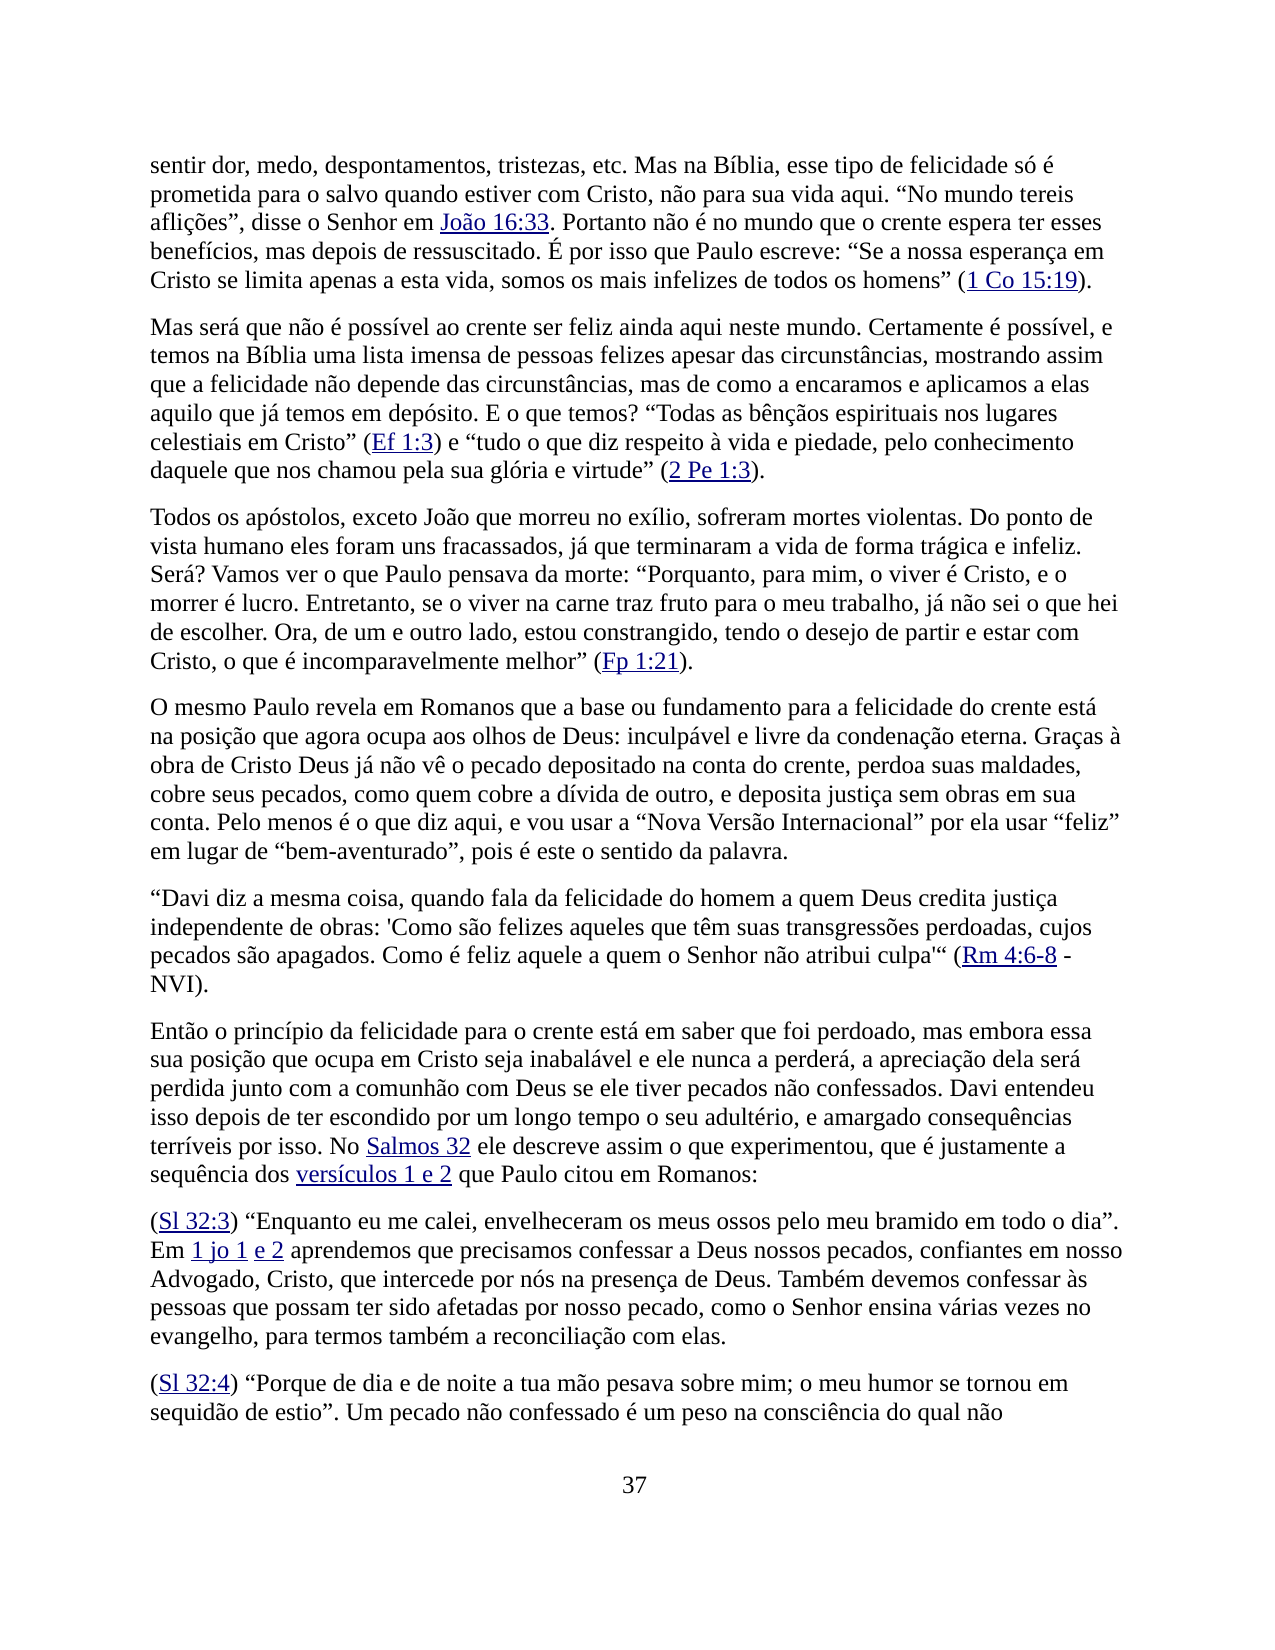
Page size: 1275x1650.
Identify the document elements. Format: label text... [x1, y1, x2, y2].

text Mas será que não é possível ao crente ser feliz ainda aqui neste mundo. Certamente é possível, e temos na Bíblia uma lista imensa de pessoas felizes apesar das circunstâncias, mostrando assim que a felicidade não depende das circunstâncias, mas de como a encaramos e aplicamos a elas aquilo que já temos em depósito. E o que temos? “Todas as bênçãos espirituais nos lugares celestiais em Cristo” (Ef 1:3) e “tudo o que diz respeito à vida e piedade, pelo conhecimento daquele que nos chamou pela sua glória e virtude” (2 Pe 1:3). [150, 312, 1125, 484]
text Então o princípio da felicidade para o crente está em saber que foi perdoado, mas embora essa sua posição que ocupa em Cristo seja inabalável e ele nunca a perderá, a apreciação dela será perdida junto com a comunhão com Deus se ele tiver pecados não confessados. Davi entendeu isso depois de ter escondido por um longo tempo o seu adultério, e amargado consequências terríveis por isso. No Salmos 32 ele descreve assim o que experimentou, que é justamente a sequência dos versículos 1 e 2 que Paulo citou em Romanos: [150, 1016, 1125, 1188]
text (Sl 32:4) “Porque de dia e de noite a tua mão pesava sobre mim; o meu humor se tornou em sequidão de estio”. Um pecado não confessado é um peso na consciência do qual não [150, 1368, 1125, 1425]
text (Sl 32:3) “Enquanto eu me calei, envelheceram os meus ossos pelo meu bramido em todo o dia”. Em 1 jo 1 e 2 aprendemos que precisamos confessar a Deus nossos pecados, confiantes em nosso Advogado, Cristo, que intercede por nós na presença de Deus. Também devemos confessar às pessoas que possam ter sido afetadas por nosso pecado, como o Senhor ensina várias vezes no evangelho, para termos também a reconciliação com elas. [150, 1206, 1125, 1350]
text O mesmo Paulo revela em Romanos que a base ou fundamento para a felicidade do crente está na posição que agora ocupa aos olhos de Deus: inculpável e livre da condenação eterna. Graças à obra de Cristo Deus já não vê o pecado depositado na conta do crente, perdoa suas maldades, cobre seus pecados, como quem cobre a dívida de outro, e deposita justiça sem obras em sua conta. Pelo menos é o que diz aqui, e vou usar a “Nova Versão Internacional” por ela usar “feliz” em lugar de “bem-aventurado”, pois é este o sentido da palavra. [150, 692, 1125, 865]
text sentir dor, medo, despontamentos, tristezas, etc. Mas na Bíblia, esse tipo de felicidade só é prometida para o salvo quando estiver com Cristo, não para sua vida aqui. “No mundo tereis aflições”, disse o Senhor em João 16:33. Portanto não é no mundo que o crente espera ter esses benefícios, mas depois de ressuscitado. É por isso que Paulo escreve: “Se a nossa esperança em Cristo se limita apenas a esta vida, somos os mais infelizes de todos os homens” (1 Co 15:19). [150, 150, 1125, 294]
text “Davi diz a mesma coisa, quando fala da felicidade do homem a quem Deus credita justiça independente de obras: 'Como são felizes aqueles que têm suas transgressões perdoadas, cujos pecados são apagados. Como é feliz aquele a quem o Senhor não atribui culpa'“ (Rm 4:6-8 - NVI). [150, 883, 1125, 998]
text Todos os apóstolos, exceto João que morreu no exílio, sofreram mortes violentas. Do ponto de vista humano eles foram uns fracassados, já que terminaram a vida de forma trágica e infeliz. Será? Vamos ver o que Paulo pensava da morte: “Porquanto, para mim, o viver é Cristo, e o morrer é lucro. Entretanto, se o viver na carne traz fruto para o meu trabalho, já não sei o que hei de escolher. Ora, de um e outro lado, estou constrangido, tendo o desejo de partir e estar com Cristo, o que é incomparavelmente melhor” (Fp 1:21). [150, 502, 1125, 674]
